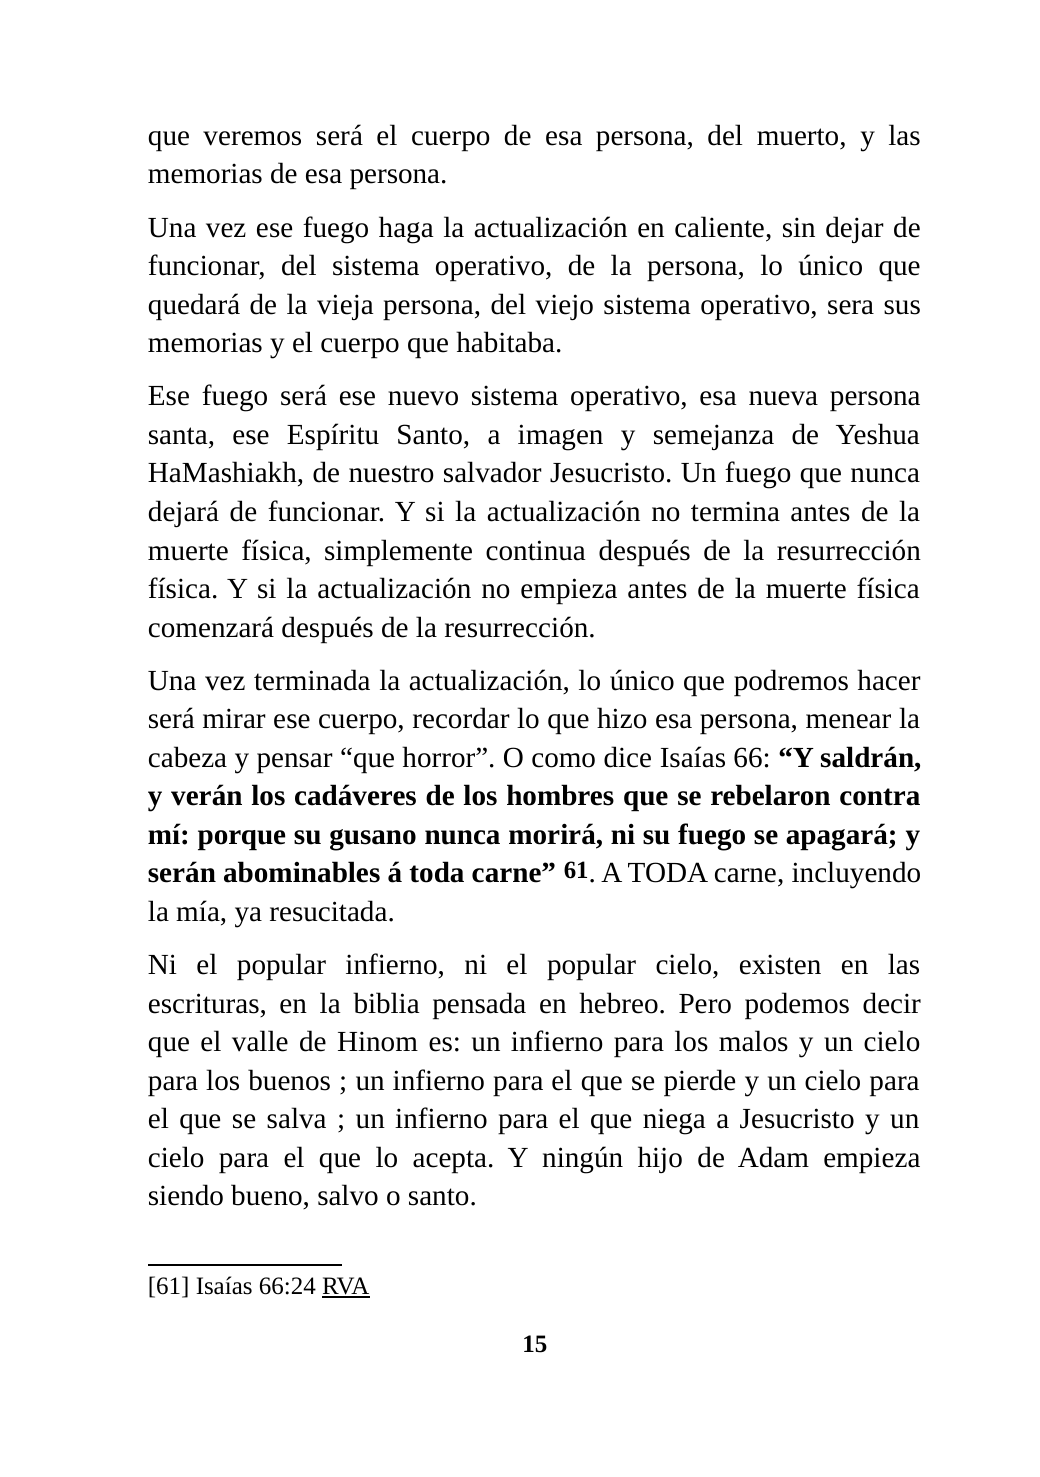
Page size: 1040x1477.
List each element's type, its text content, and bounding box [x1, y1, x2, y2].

text Una vez ese fuego haga la actualización en caliente, sin dejar de funcionar, del sistema operativo, de la persona, lo único que quedará de la vieja persona, del viejo sistema operativo, sera sus memorias y el cuerpo que habitaba. [148, 210, 921, 359]
text Ese fuego será ese nuevo sistema operativo, esa nueva persona santa, ese Espíritu Santo, a imagen y semejanza de Yeshua HaMashiakh, de nuestro salvador Jesucristo. Un fuego que nunca dejará de funcionar. Y si la actualización no termina antes de la muerte física, simplemente continua después de la resurrección física. Y si la actualización no empieza antes de la muerte física comenzará después de la resurrección. [148, 378, 921, 643]
text Isaías 66:24 RVA [148, 1271, 921, 1300]
text Una vez terminada la actualización, lo único que podremos hacer será mirar ese cuerpo, recordar lo que hizo esa persona, menear la cabeza y pensar “que horror”. O como dice Isaías 66: “Y saldrán, y verán los cadáveres de los hombres que se rebelaron contra mí: porque su gusano nunca morirá, ni su fuego se apagará; y serán abominables á toda carne” . A TODA carne, incluyendo la mía, ya resucitada. [148, 663, 921, 928]
text que veremos será el cuerpo de esa persona, del muerto, y las memorias de esa persona. [148, 118, 921, 190]
text Ni el popular infierno, ni el popular cielo, existen en las escrituras, en la biblia pensada en hebreo. Pero podemos decir que el valle de Hinom es: un infierno para los malos y un cielo para los buenos ; un infierno para el que se pierde y un cielo para el que se salva ; un infierno para el que niega a Jesucristo y un cielo para el que lo acepta. Y ningún hijo de Adam empieza siendo bueno, salvo o santo. [148, 947, 921, 1212]
